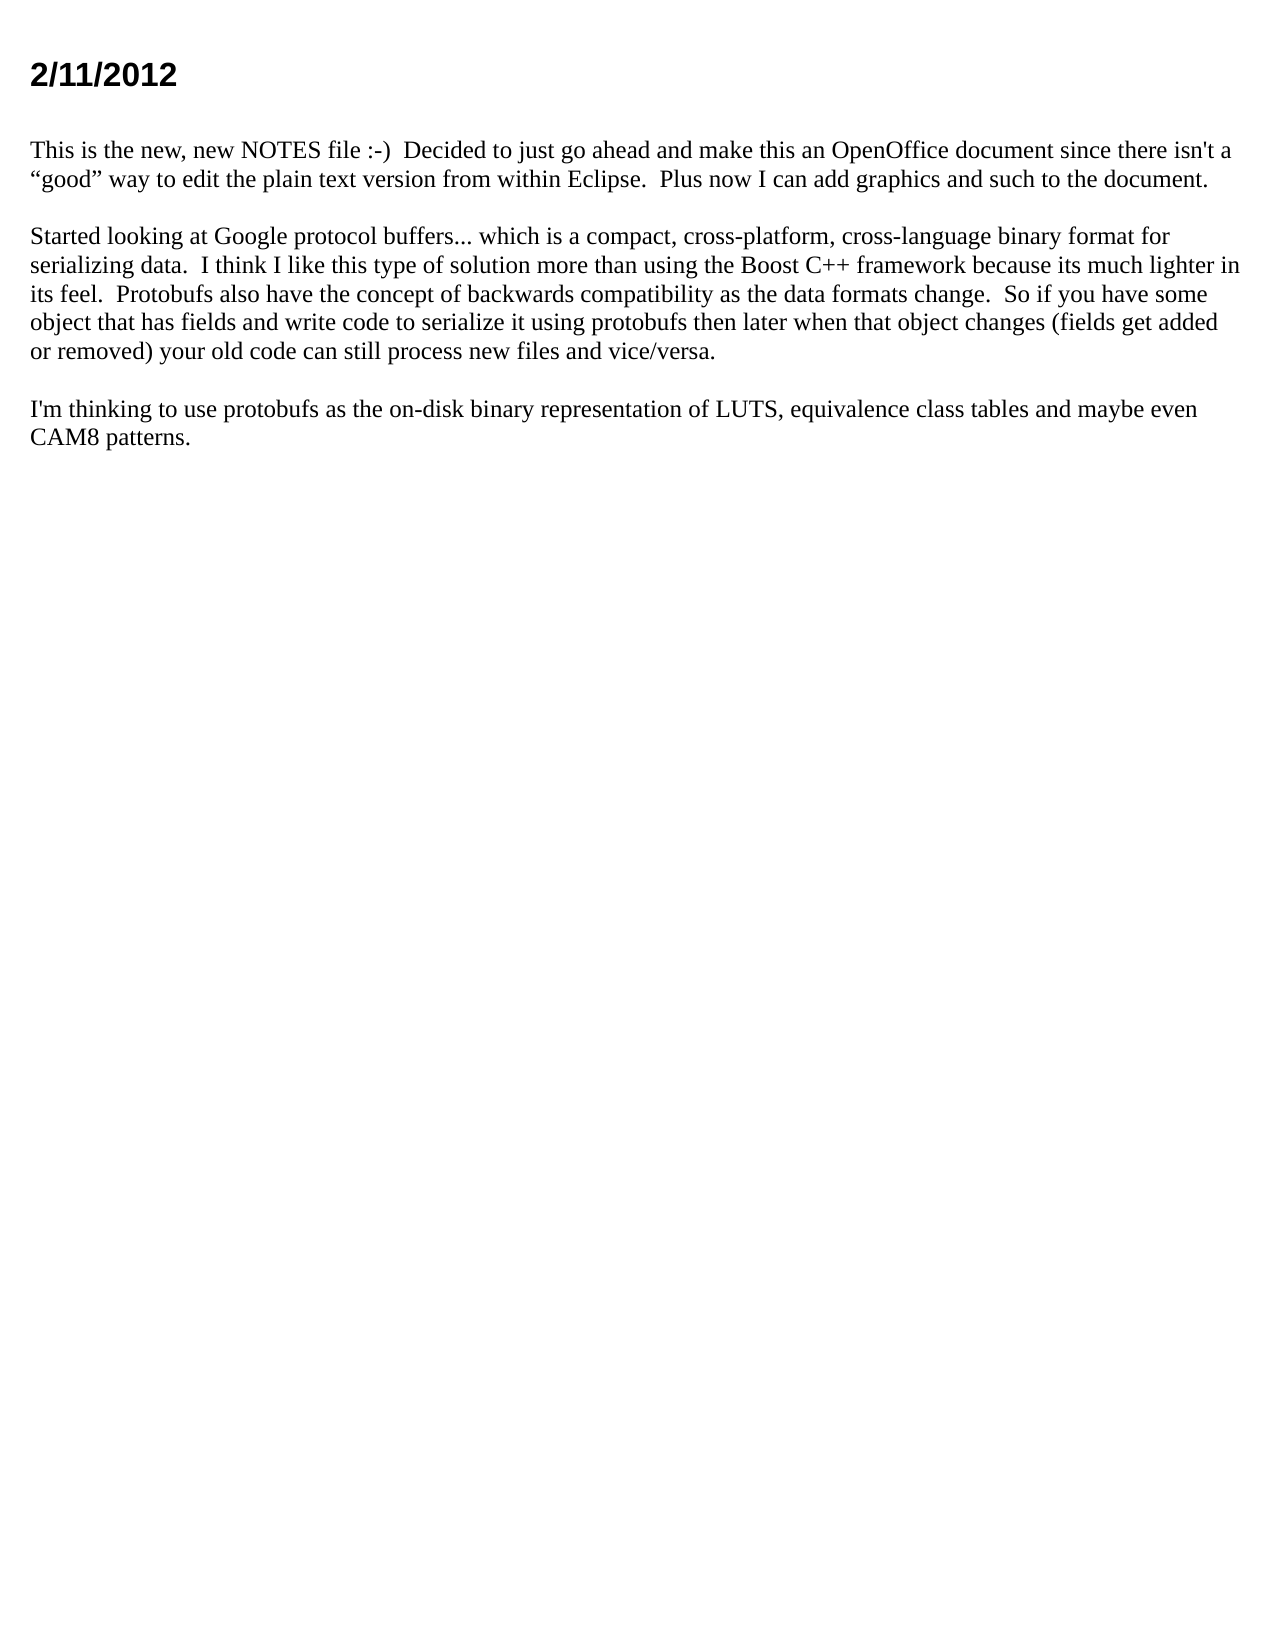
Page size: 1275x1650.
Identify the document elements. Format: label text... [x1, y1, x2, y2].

subtitle 2/11/2012 [30, 55, 1245, 94]
text This is the new, new NOTES file :-) Decided to just go ahead and make this an OpenOffice document since there isn't a “good” way to edit the plain text version from within Eclipse. Plus now I can add graphics and such to the document. [30, 135, 1245, 192]
text Started looking at Google protocol buffers... which is a compact, cross-platform, cross-language binary format for serializing data. I think I like this type of solution more than using the Boost C++ framework because its much lighter in its feel. Protobufs also have the concept of backwards compatibility as the data formats change. So if you have some object that has fields and write code to serialize it using protobufs then later when that object changes (fields get added or removed) your old code can still process new files and vice/versa. [30, 221, 1245, 365]
text I'm thinking to use protobufs as the on-disk binary representation of LUTS, equivalence class tables and maybe even CAM8 patterns. [30, 394, 1245, 451]
